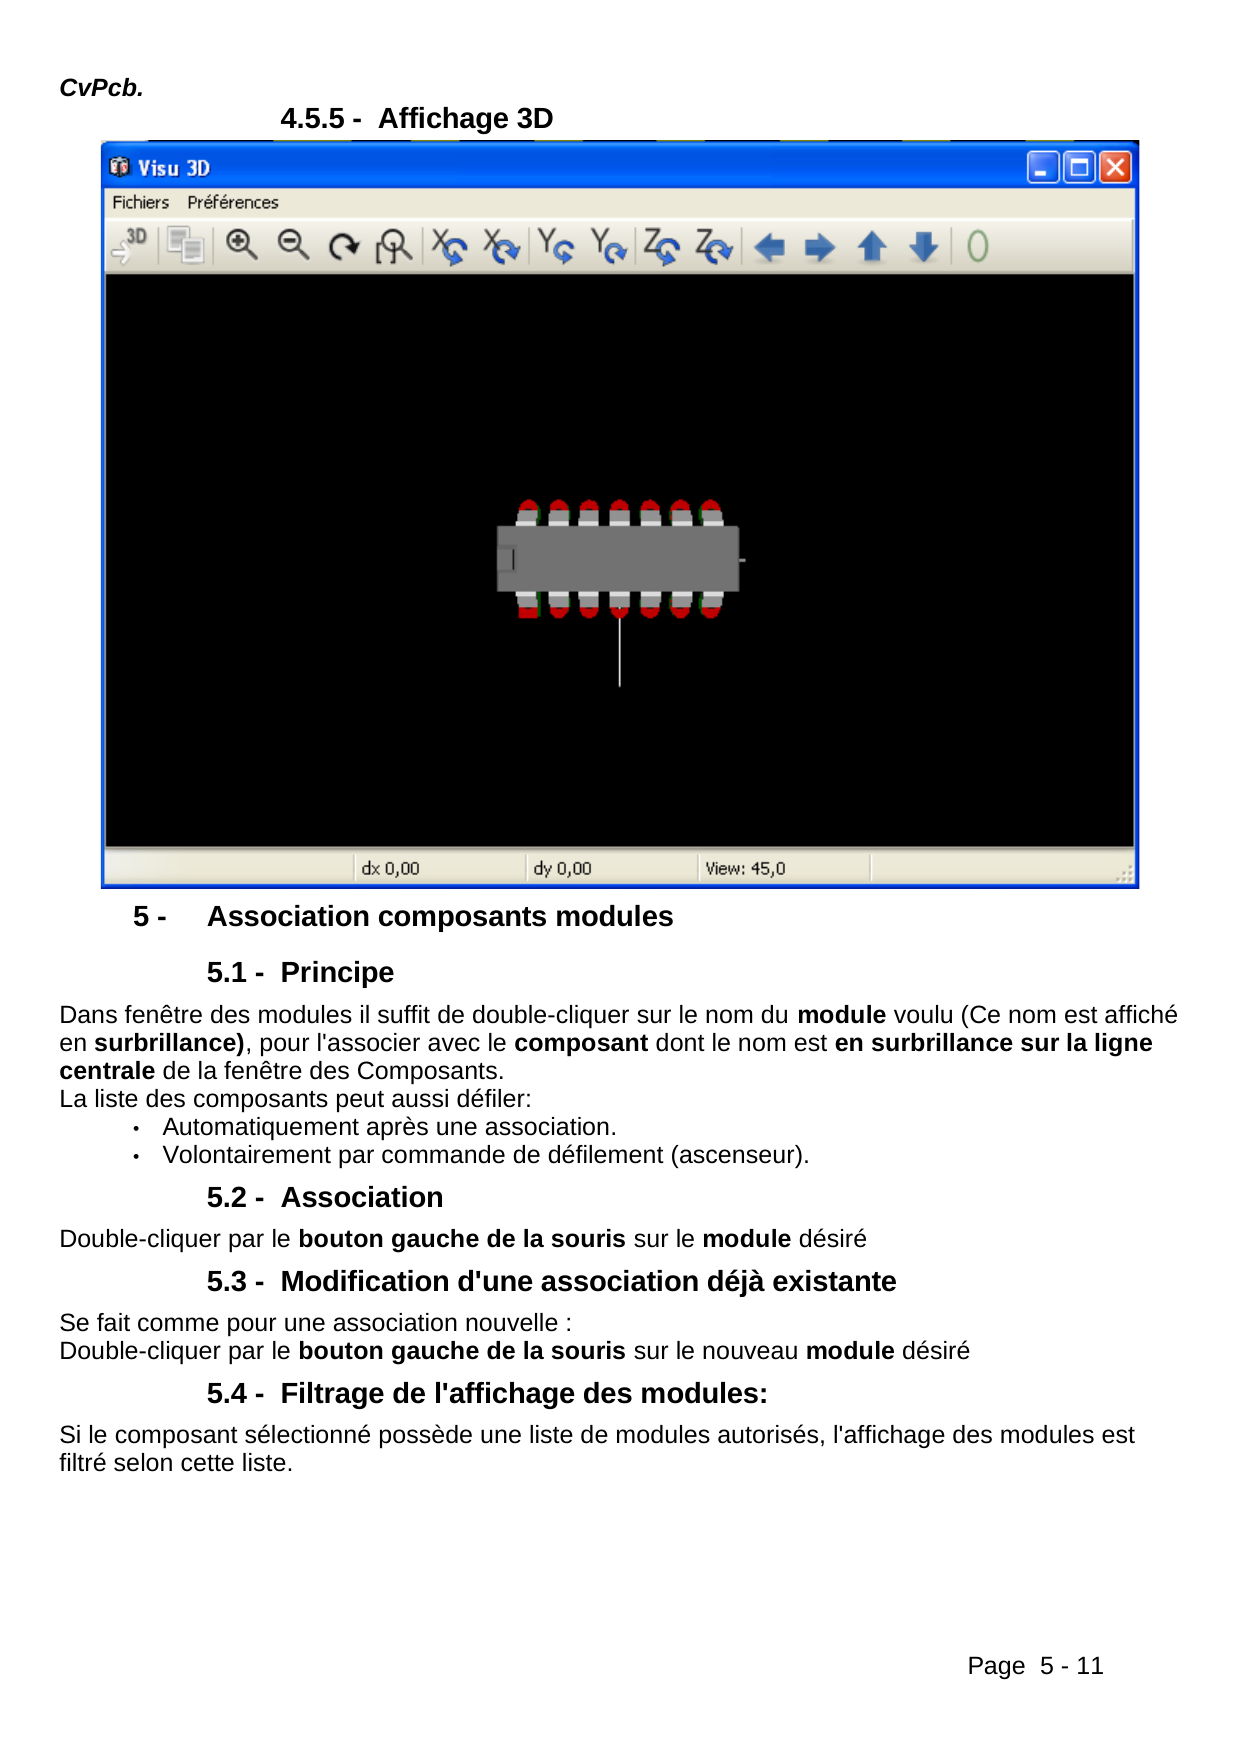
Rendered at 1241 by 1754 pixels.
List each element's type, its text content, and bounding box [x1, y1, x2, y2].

subtitle Affichage 3D [207, 102, 1181, 134]
text Double-cliquer par le bouton gauche de la souris sur le module désiré [59, 1225, 1181, 1253]
subtitle Association [133, 1181, 1181, 1213]
picture [100, 140, 1140, 889]
text Si le composant sélectionné possède une liste de modules autorisés, l'affichage des modules est filtré selon cette liste. [59, 1421, 1181, 1477]
subtitle Modification d'une association déjà existante [133, 1264, 1181, 1297]
subtitle Principe [133, 956, 1181, 989]
subtitle Association composants modules [59, 900, 1181, 933]
list Volontairement par commande de défilement (ascenseur). [133, 1141, 1181, 1169]
text Dans fenêtre des modules il suffit de double-cliquer sur le nom du module voulu (Ce nom est affiché en surbrillance), pour l'associer avec le composant dont le nom est en surbrillance sur la ligne centrale de la fenêtre des Composants. [59, 1001, 1181, 1085]
subtitle Filtrage de l'affichage des modules: [133, 1377, 1181, 1409]
text La liste des composants peut aussi défiler: [59, 1085, 1181, 1113]
text Se fait comme pour une association nouvelle : [59, 1309, 1181, 1337]
list Automatiquement après une association. [133, 1113, 1181, 1141]
text Double-cliquer par le bouton gauche de la souris sur le nouveau module désiré [59, 1337, 1181, 1365]
